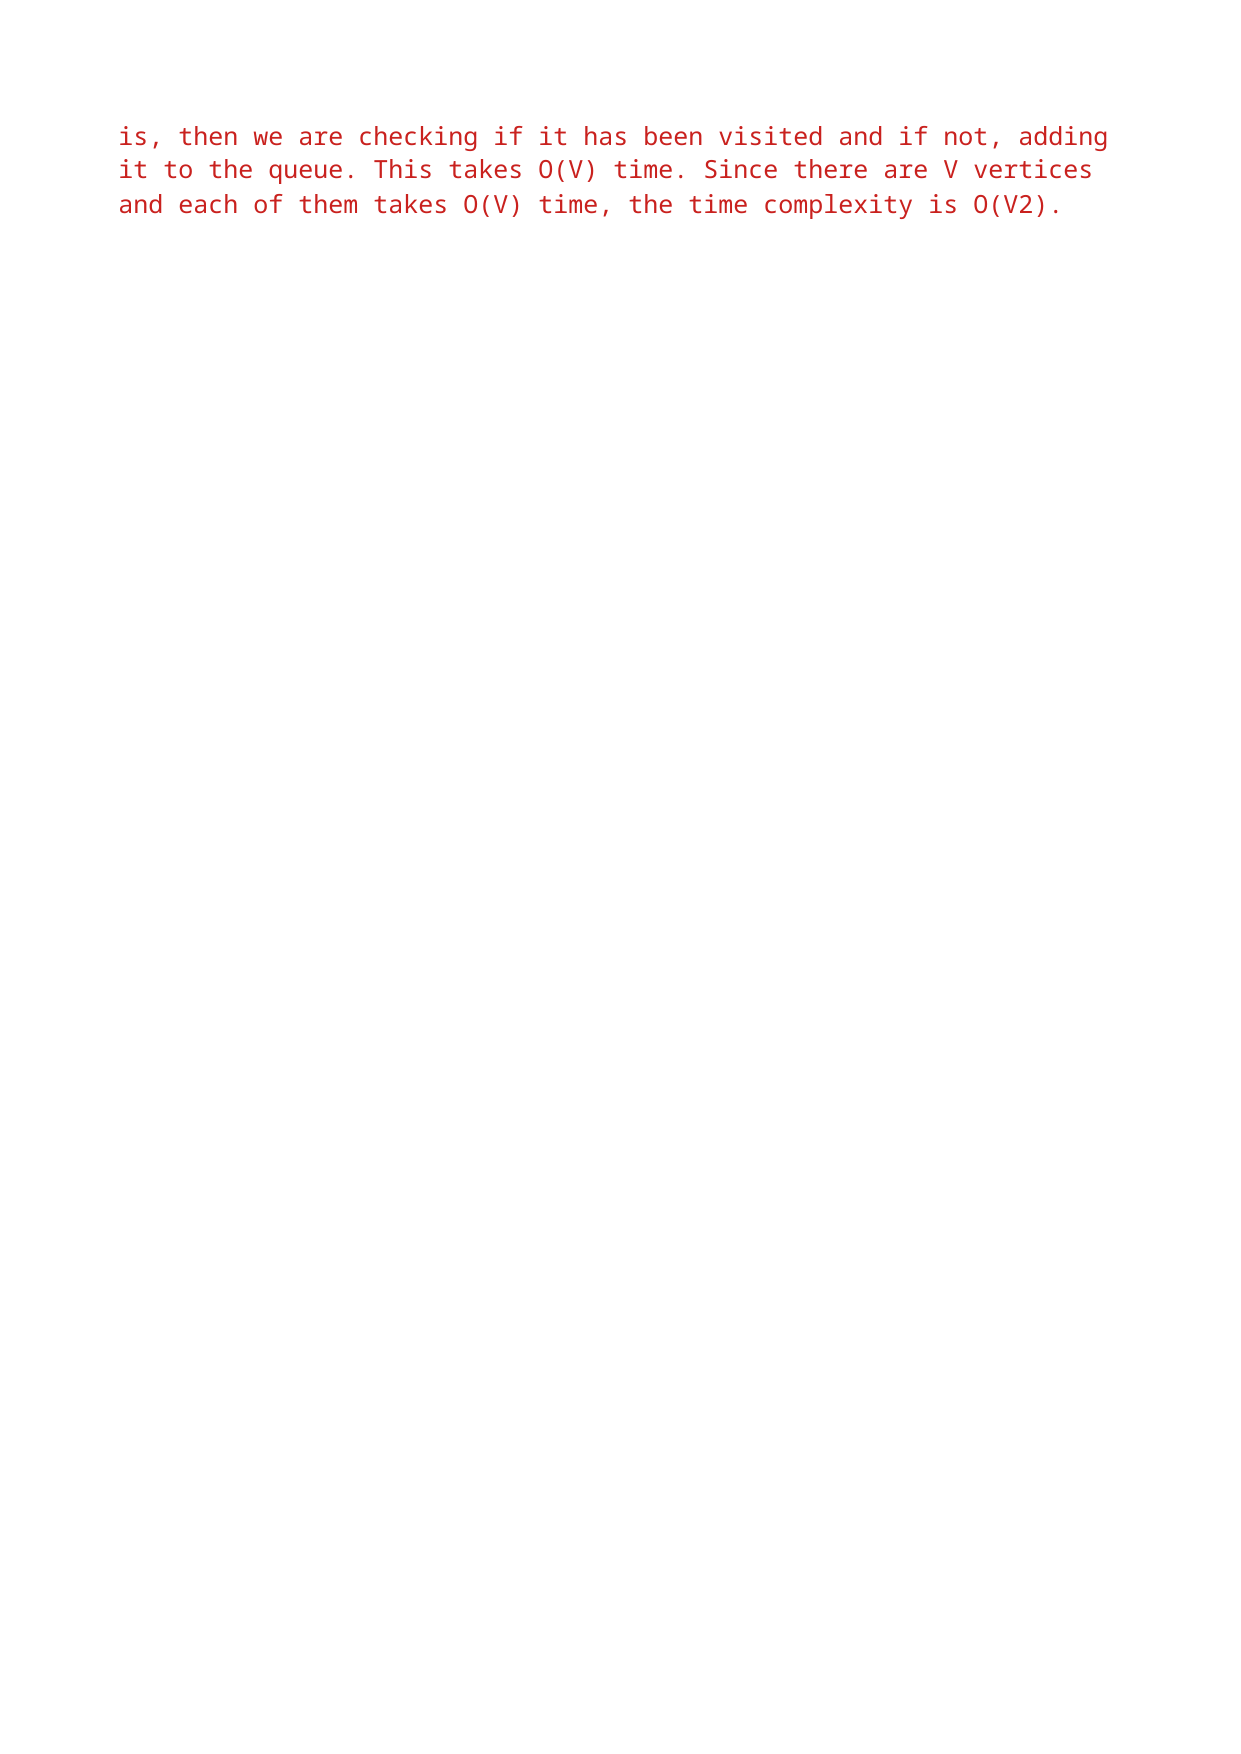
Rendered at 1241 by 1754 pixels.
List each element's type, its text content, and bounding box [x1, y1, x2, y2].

text is, then we are checking if it has been visited and if not, adding it to the queue. This takes O(V) time. Since there are V vertices and each of them takes O(V) time, the time complexity is O(V2). [118, 118, 1122, 220]
